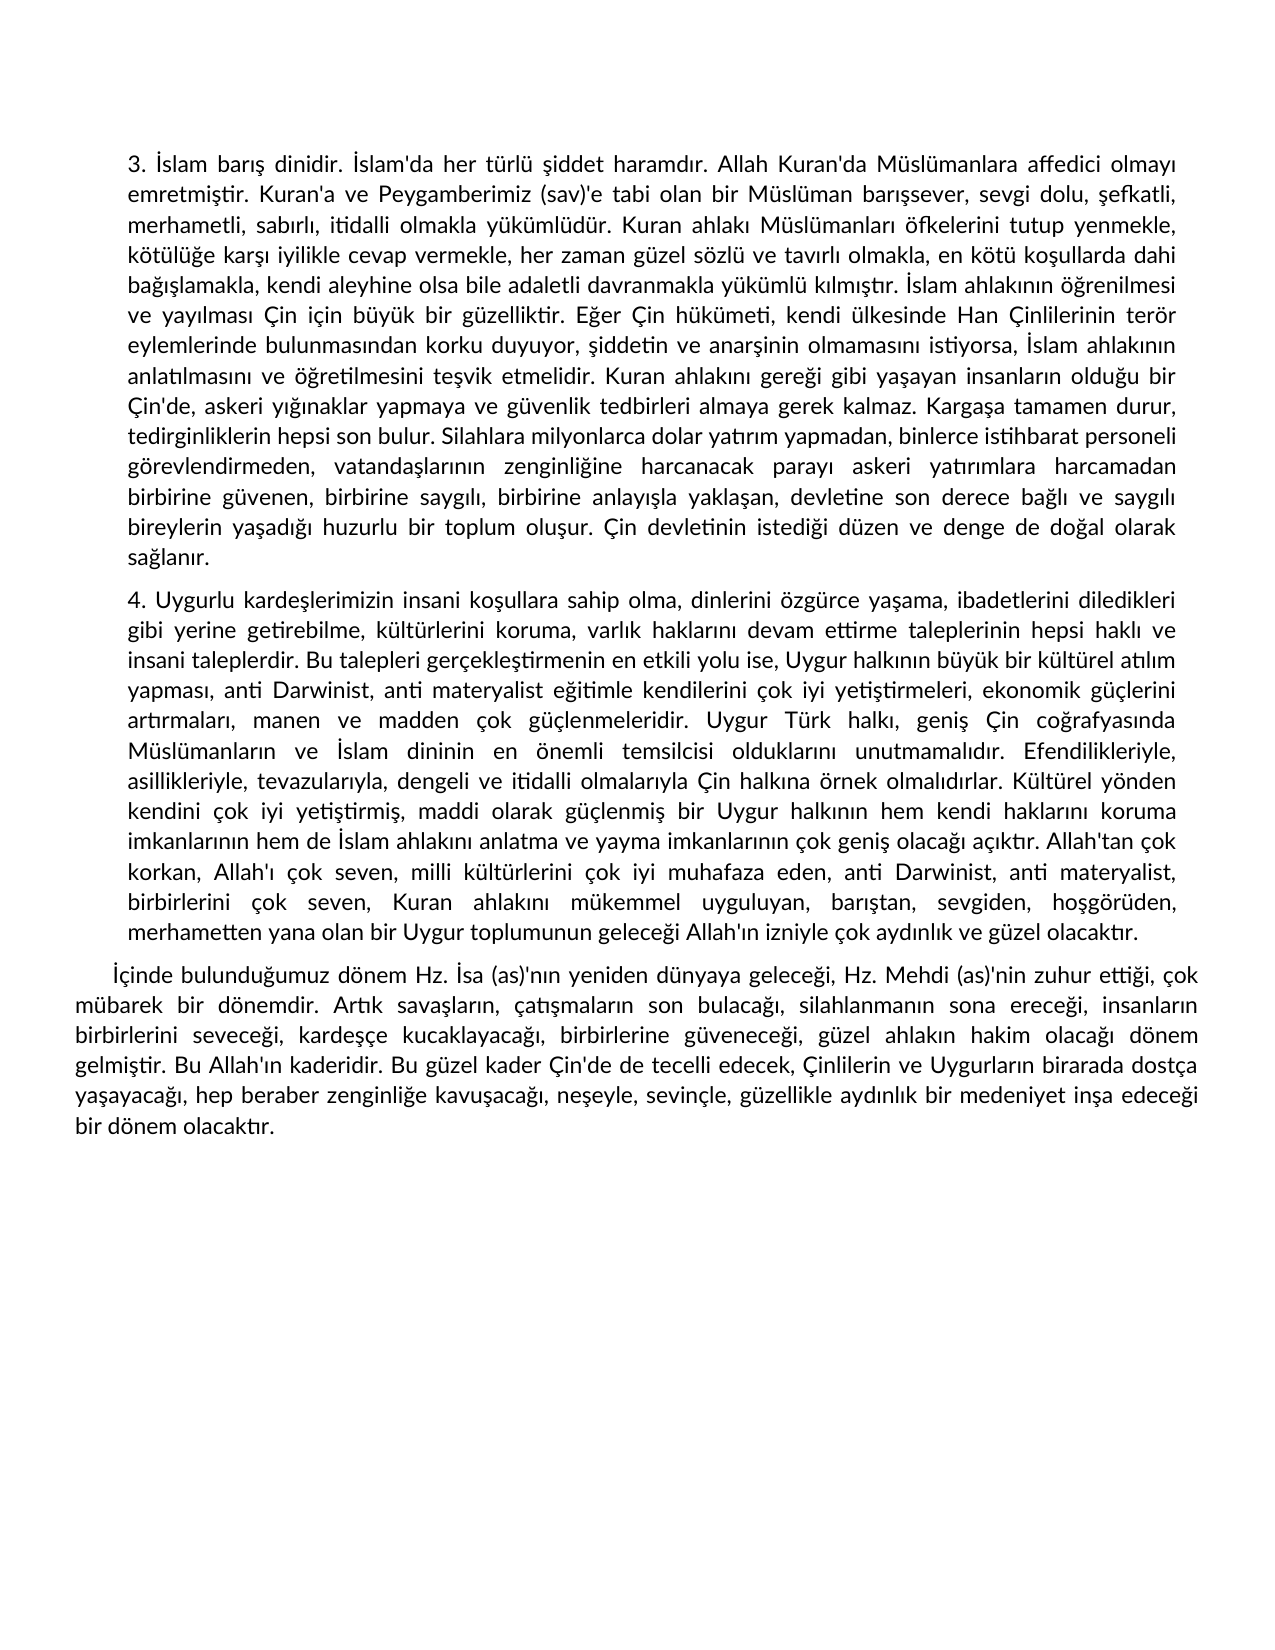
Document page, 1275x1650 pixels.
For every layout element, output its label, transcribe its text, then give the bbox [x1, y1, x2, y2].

text 3. İslam barış dinidir. İslam'da her türlü şiddet haramdır. Allah Kuran'da Müslümanlara affedici olmayı emretmiştir. Kuran'a ve Peygamberimiz (sav)'e tabi olan bir Müslüman barışsever, sevgi dolu, şefkatli, merhametli, sabırlı, itidalli olmakla yükümlüdür. Kuran ahlakı Müslümanları öfkelerini tutup yenmekle, kötülüğe karşı iyilikle cevap vermekle, her zaman güzel sözlü ve tavırlı olmakla, en kötü koşullarda dahi bağışlamakla, kendi aleyhine olsa bile adaletli davranmakla yükümlü kılmıştır. İslam ahlakının öğrenilmesi ve yayılması Çin için büyük bir güzelliktir. Eğer Çin hükümeti, kendi ülkesinde Han Çinlilerinin terör eylemlerinde bulunmasından korku duyuyor, şiddetin ve anarşinin olmamasını istiyorsa, İslam ahlakının anlatılmasını ve öğretilmesini teşvik etmelidir. Kuran ahlakını gereği gibi yaşayan insanların olduğu bir Çin'de, askeri yığınaklar yapmaya ve güvenlik tedbirleri almaya gerek kalmaz. Kargaşa tamamen durur, tedirginliklerin hepsi son bulur. Silahlara milyonlarca dolar yatırım yapmadan, binlerce istihbarat personeli görevlendirmeden, vatandaşlarının zenginliğine harcanacak parayı askeri yatırımlara harcamadan birbirine güvenen, birbirine saygılı, birbirine anlayışla yaklaşan, devletine son derece bağlı ve saygılı bireylerin yaşadığı huzurlu bir toplum oluşur. Çin devletinin istediği düzen ve denge de doğal olarak sağlanır. [127, 150, 1177, 570]
text İçinde bulunduğumuz dönem Hz. İsa (as)'nın yeniden dünyaya geleceği, Hz. Mehdi (as)'nin zuhur ettiği, çok mübarek bir dönemdir. Artık savaşların, çatışmaların son bulacağı, silahlanmanın sona ereceği, insanların birbirlerini seveceği, kardeşçe kucaklayacağı, birbirlerine güveneceği, güzel ahlakın hakim olacağı dönem gelmiştir. Bu Allah'ın kaderidir. Bu güzel kader Çin'de de tecelli edecek, Çinlilerin ve Uygurların birarada dostça yaşayacağı, hep beraber zenginliğe kavuşacağı, neşeyle, sevinçle, güzellikle aydınlık bir medeniyet inşa edeceği bir dönem olacaktır. [75, 960, 1200, 1139]
text 4. Uygurlu kardeşlerimizin insani koşullara sahip olma, dinlerini özgürce yaşama, ibadetlerini diledikleri gibi yerine getirebilme, kültürlerini koruma, varlık haklarını devam ettirme taleplerinin hepsi haklı ve insani taleplerdir. Bu talepleri gerçekleştirmenin en etkili yolu ise, Uygur halkının büyük bir kültürel atılım yapması, anti Darwinist, anti materyalist eğitimle kendilerini çok iyi yetiştirmeleri, ekonomik güçlerini artırmaları, manen ve madden çok güçlenmeleridir. Uygur Türk halkı, geniş Çin coğrafyasında Müslümanların ve İslam dininin en önemli temsilcisi olduklarını unutmamalıdır. Efendilikleriyle, asillikleriyle, tevazularıyla, dengeli ve itidalli olmalarıyla Çin halkına örnek olmalıdırlar. Kültürel yönden kendini çok iyi yetiştirmiş, maddi olarak güçlenmiş bir Uygur halkının hem kendi haklarını koruma imkanlarının hem de İslam ahlakını anlatma ve yayma imkanlarının çok geniş olacağı açıktır. Allah'tan çok korkan, Allah'ı çok seven, milli kültürlerini çok iyi muhafaza eden, anti Darwinist, anti materyalist, birbirlerini çok seven, Kuran ahlakını mükemmel uyguluyan, barıştan, sevgiden, hoşgörüden, merhametten yana olan bir Uygur toplumunun geleceği Allah'ın izniyle çok aydınlık ve güzel olacaktır. [127, 585, 1177, 945]
